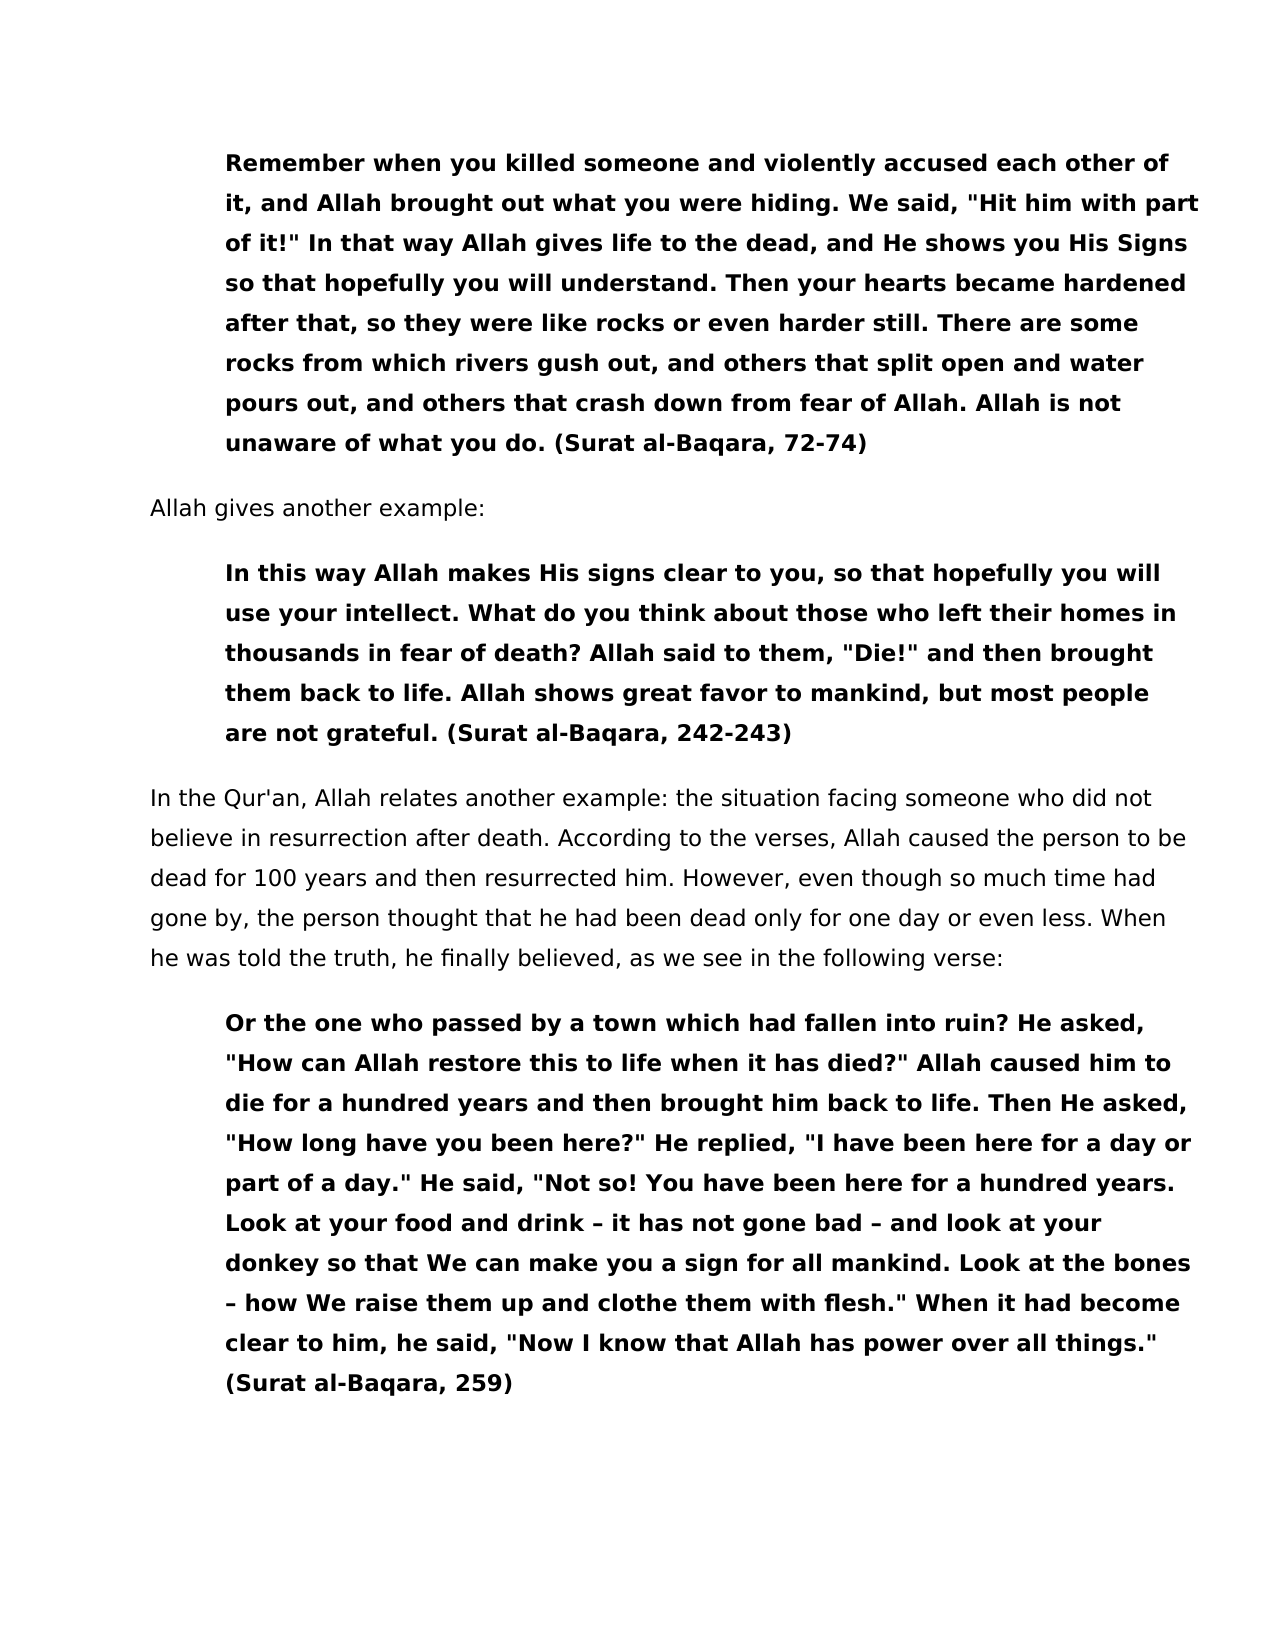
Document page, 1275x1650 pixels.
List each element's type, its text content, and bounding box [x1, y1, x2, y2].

text In this way Allah makes His signs clear to you, so that hopefully you will use your intellect. What do you think about those who left their homes in thousands in fear of death? Allah said to them, "Die!" and then brought them back to life. Allah shows great favor to mankind, but most people are not grateful. (Surat al-Baqara, 242-243) [225, 560, 1200, 747]
text Or the one who passed by a town which had fallen into ruin? He asked, "How can Allah restore this to life when it has died?" Allah caused him to die for a hundred years and then brought him back to life. Then He asked, "How long have you been here?" He replied, "I have been here for a day or part of a day." He said, "Not so! You have been here for a hundred years. Look at your food and drink – it has not gone bad – and look at your donkey so that We can make you a sign for all mankind. Look at the bones – how We raise them up and clothe them with flesh." When it had become clear to him, he said, "Now I know that Allah has power over all things." (Surat al-Baqara, 259) [225, 1010, 1200, 1397]
text Allah gives another example: [150, 495, 1200, 522]
text Remember when you killed someone and violently accused each other of it, and Allah brought out what you were hiding. We said, "Hit him with part of it!" In that way Allah gives life to the dead, and He shows you His Signs so that hopefully you will understand. Then your hearts became hardened after that, so they were like rocks or even harder still. There are some rocks from which rivers gush out, and others that split open and water pours out, and others that crash down from fear of Allah. Allah is not unaware of what you do. (Surat al-Baqara, 72-74) [225, 150, 1200, 457]
text In the Qur'an, Allah relates another example: the situation facing someone who did not believe in resurrection after death. According to the verses, Allah caused the person to be dead for 100 years and then resurrected him. However, even though so much time had gone by, the person thought that he had been dead only for one day or even less. When he was told the truth, he finally believed, as we see in the following verse: [150, 785, 1200, 972]
